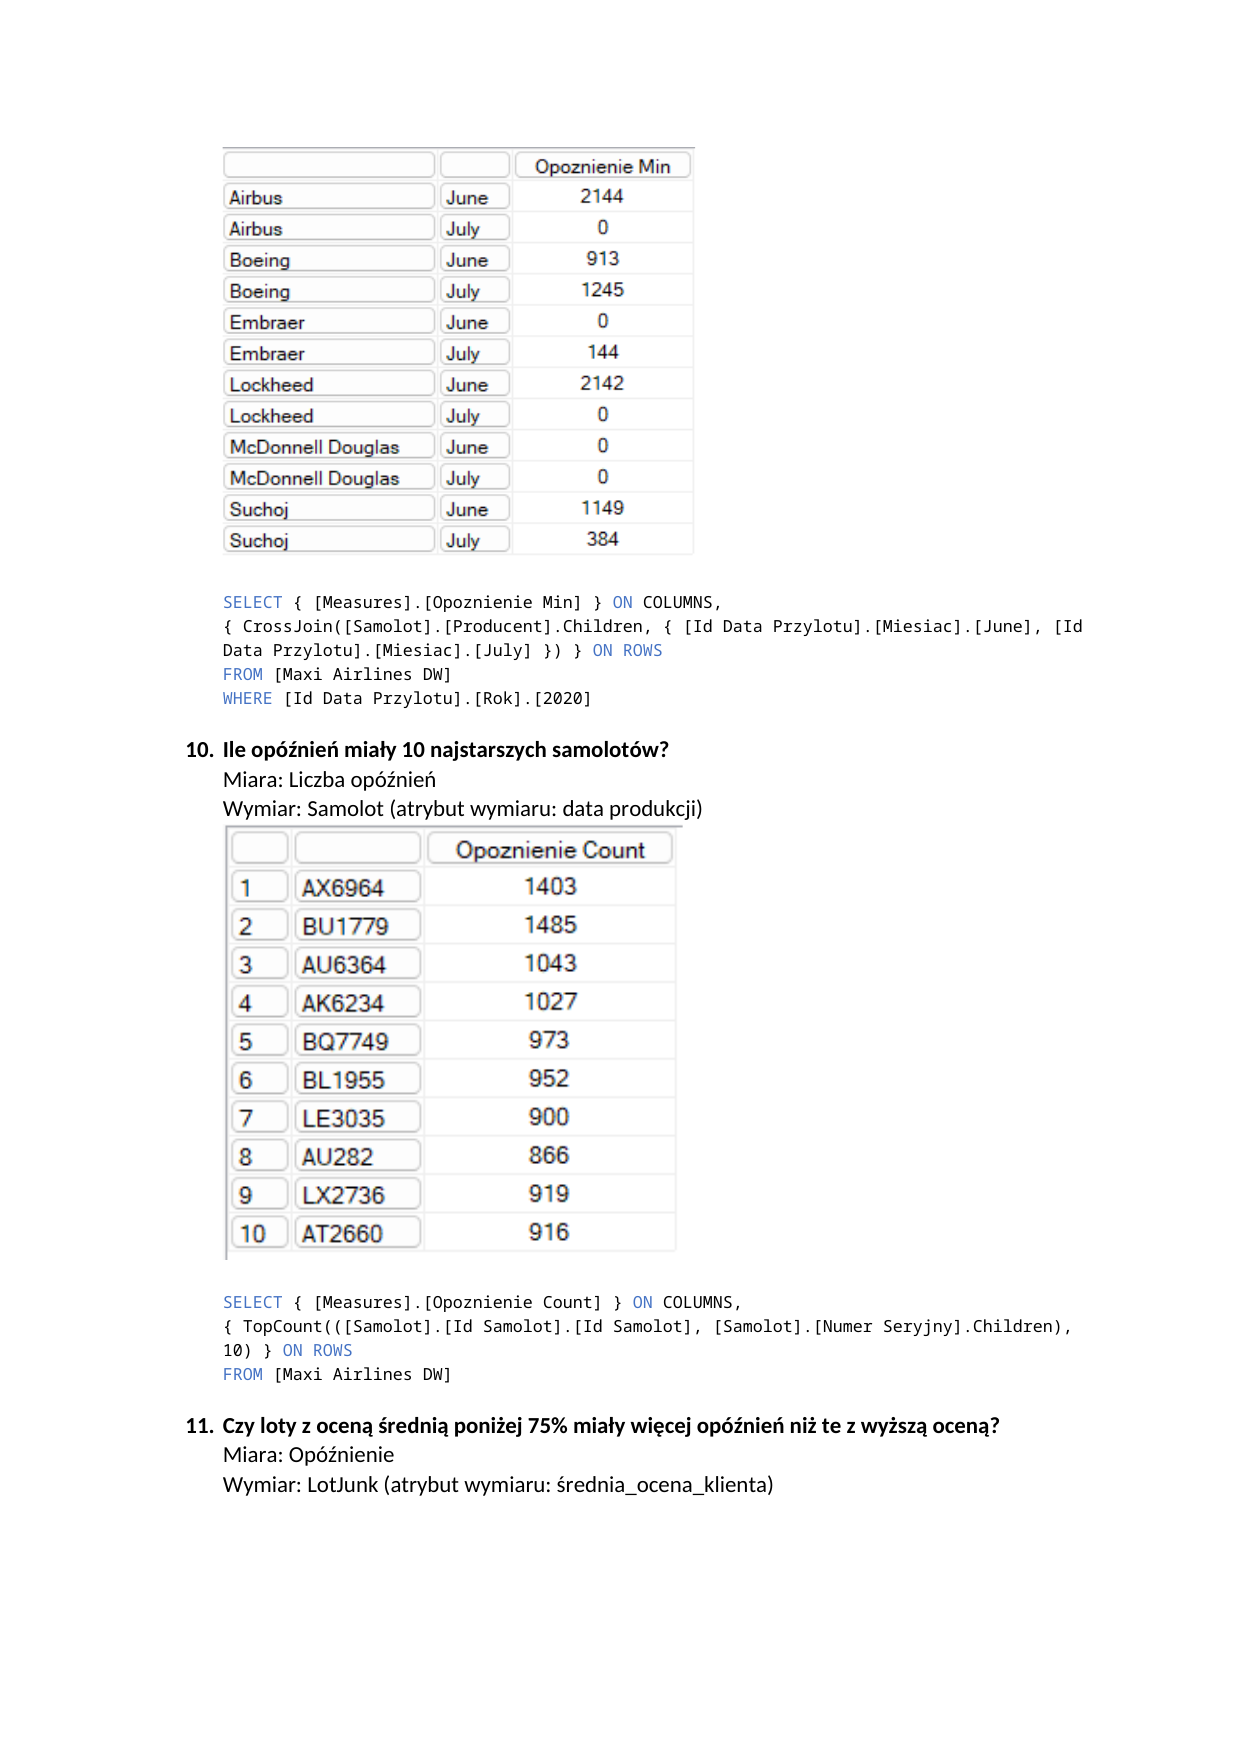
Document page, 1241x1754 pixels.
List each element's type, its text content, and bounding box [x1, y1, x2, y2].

list Czy loty z oceną średnią poniżej 75% miały więcej opóźnień niż te z wyższą oceną? [185, 1411, 1093, 1439]
list SELECT { [Measures].[Opoznienie Min] } ON COLUMNS, [223, 591, 1093, 613]
list { TopCount(([Samolot].[Id Samolot].[Id Samolot], [Samolot].[Numer Seryjny].Children), 10) } ON ROWS [223, 1315, 1093, 1361]
list FROM [Maxi Airlines DW] [223, 663, 1093, 686]
list Wymiar: LotJunk (atrybut wymiaru: średnia_ocena_klienta) [223, 1470, 1093, 1498]
list Miara: Liczba opóźnień [223, 765, 1093, 793]
list { CrossJoin([Samolot].[Producent].Children, { [Id Data Przylotu].[Miesiac].[June], [Id Data Przylotu].[Miesiac].[July] }) } ON ROWS [223, 615, 1093, 662]
list FROM [Maxi Airlines DW] [223, 1363, 1093, 1386]
list SELECT { [Measures].[Opoznienie Count] } ON COLUMNS, [223, 1291, 1093, 1313]
list Ile opóźnień miały 10 najstarszych samolotów? [185, 735, 1093, 763]
list Miara: Opóźnienie [223, 1441, 1093, 1469]
list WHERE [Id Data Przylotu].[Rok].[2020] [223, 687, 1093, 710]
list Wymiar: Samolot (atrybut wymiaru: data produkcji) [223, 794, 1093, 822]
